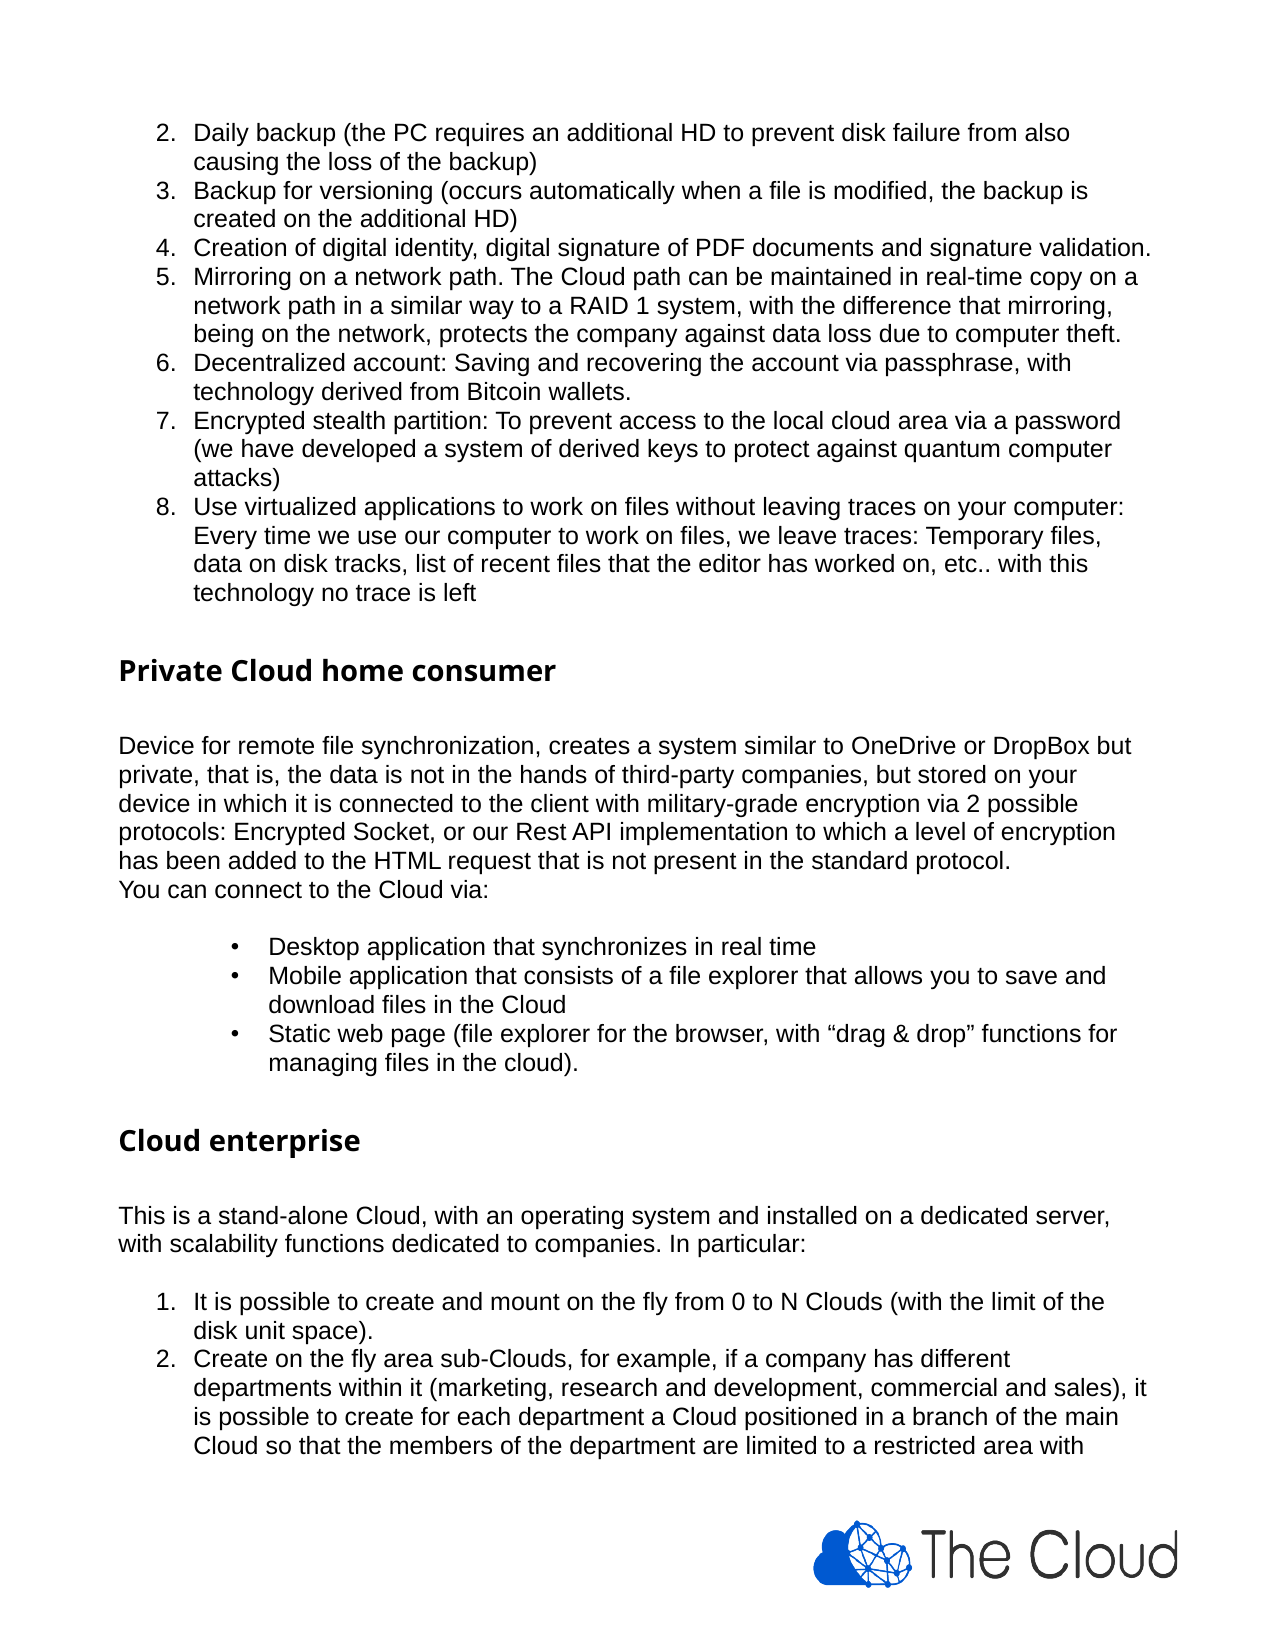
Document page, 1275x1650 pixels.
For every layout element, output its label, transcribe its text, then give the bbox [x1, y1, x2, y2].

list Create on the fly area sub-Clouds, for example, if a company has different departments within it (marketing, research and development, commercial and sales), it is possible to create for each department a Cloud positioned in a branch of the main Cloud so that the members of the department are limited to a restricted area with [156, 1344, 1157, 1459]
list Creation of digital identity, digital signature of PDF documents and signature validation. [156, 233, 1157, 262]
list Desktop application that synchronizes in real time [231, 932, 1157, 961]
list Use virtualized applications to work on files without leaving traces on your computer: Every time we use our computer to work on files, we leave traces: Temporary files, data on disk tracks, list of recent files that the editor has worked on, etc.. with this technology no trace is left [156, 492, 1157, 607]
list It is possible to create and mount on the fly from 0 to N Clouds (with the limit of the disk unit space). [156, 1287, 1157, 1344]
list Backup for versioning (occurs automatically when a file is modified, the backup is created on the additional HD) [156, 176, 1157, 233]
subtitle Private Cloud home consumer [118, 650, 1157, 690]
list Encrypted stealth partition: To prevent access to the local cloud area via a password (we have developed a system of derived keys to protect against quantum computer attacks) [156, 406, 1157, 492]
list Mirroring on a network path. The Cloud path can be maintained in real-time copy on a network path in a similar way to a RAID 1 system, with the difference that mirroring, being on the network, protects the company against data loss due to computer theft. [156, 262, 1157, 348]
list You can connect to the Cloud via: [118, 875, 1157, 904]
list Daily backup (the PC requires an additional HD to prevent disk failure from also causing the loss of the backup) [156, 118, 1157, 176]
list Decentralized account: Saving and recovering the account via passphrase, with technology derived from Bitcoin wallets. [156, 348, 1157, 406]
subtitle Cloud enterprise [118, 1120, 1157, 1159]
list Mobile application that consists of a file explorer that allows you to save and download files in the Cloud [231, 961, 1157, 1019]
list Static web page (file explorer for the browser, with “drag & drop” functions for managing files in the cloud). [231, 1019, 1157, 1076]
list This is a stand-alone Cloud, with an operating system and installed on a dedicated server, with scalability functions dedicated to companies. In particular: [118, 1201, 1157, 1258]
picture [813, 1520, 1178, 1588]
list Device for remote file synchronization, creates a system similar to OneDrive or DropBox but private, that is, the data is not in the hands of third-party companies, but stored on your device in which it is connected to the client with military-grade encryption via 2 possible protocols: Encrypted Socket, or our Rest API implementation to which a level of encryption has been added to the HTML request that is not present in the standard protocol. [118, 731, 1157, 875]
